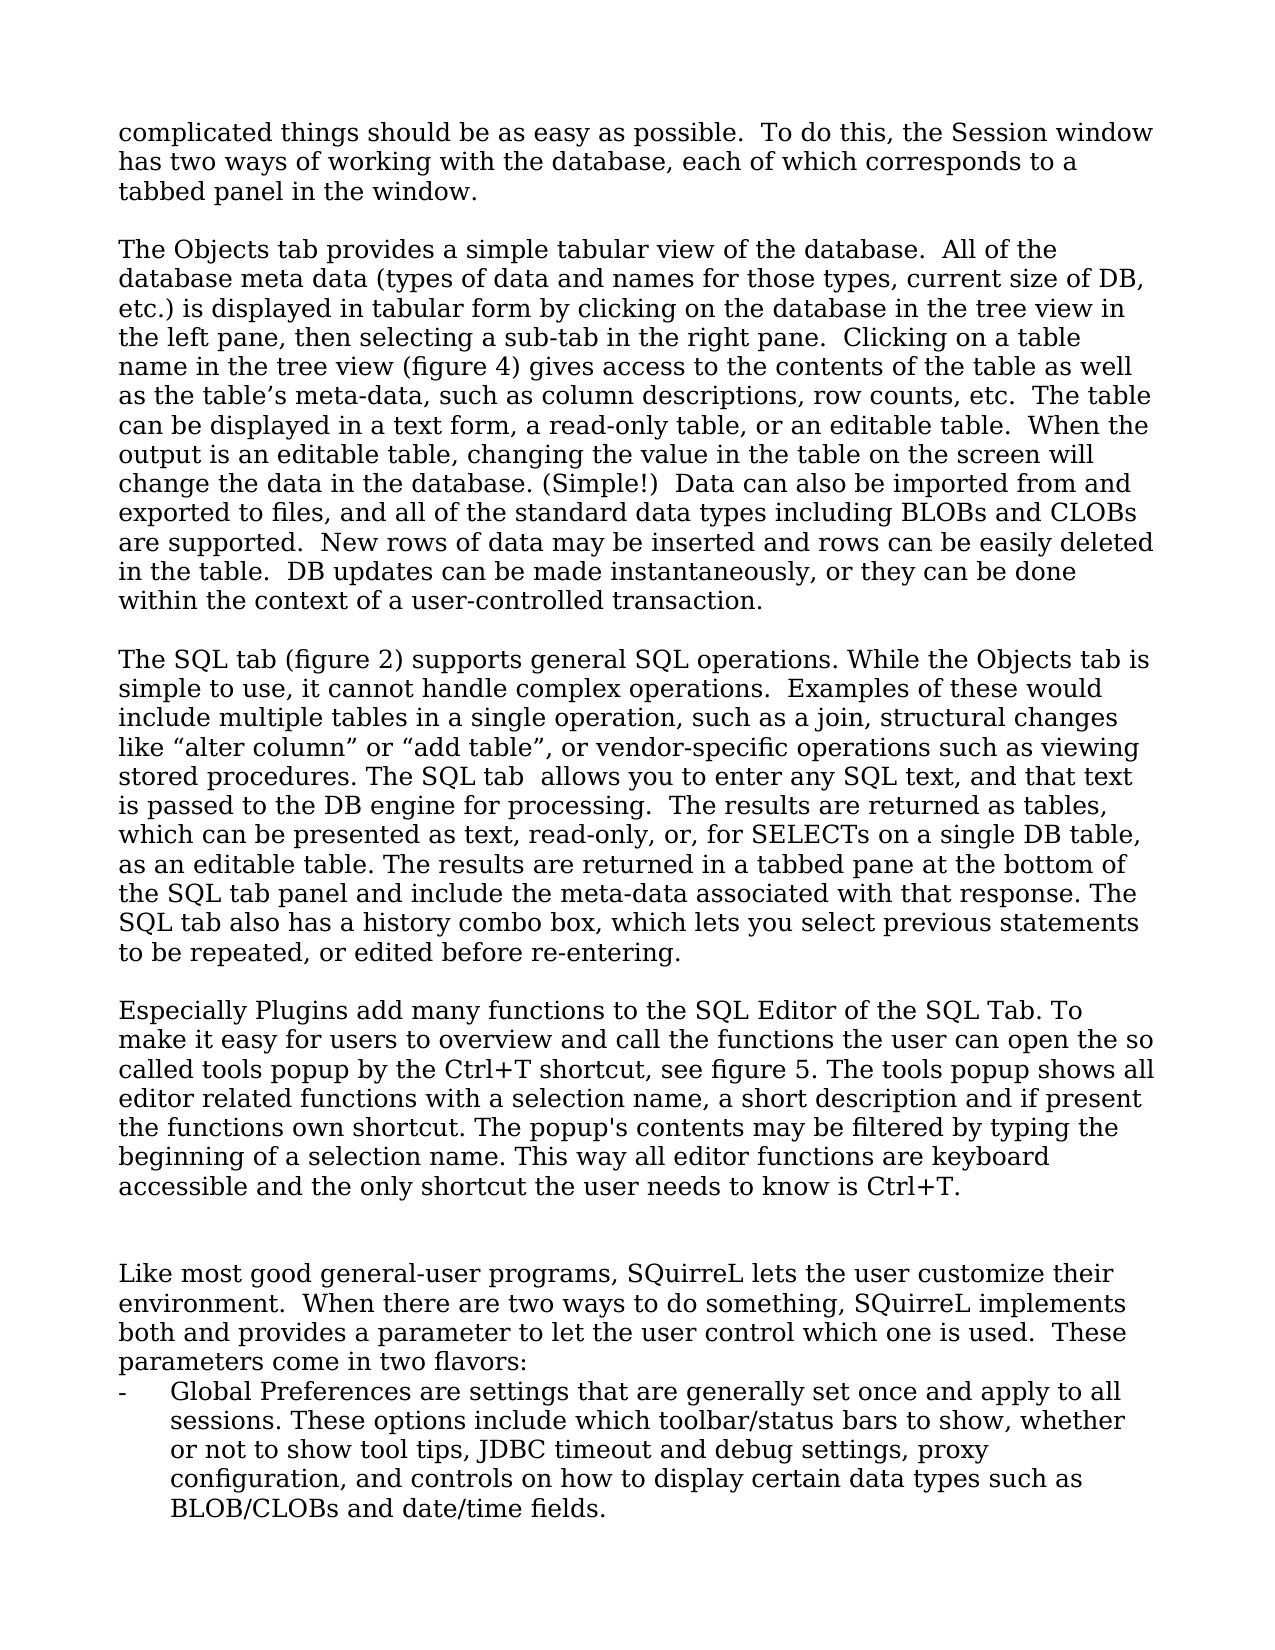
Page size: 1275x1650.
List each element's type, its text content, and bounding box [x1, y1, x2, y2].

text Especially Plugins add many functions to the SQL Editor of the SQL Tab. To make it easy for users to overview and call the functions the user can open the so called tools popup by the Ctrl+T shortcut, see figure 5. The tools popup shows all editor related functions with a selection name, a short description and if present the functions own shortcut. The popup's contents may be filtered by typing the beginning of a selection name. This way all editor functions are keyboard accessible and the only shortcut the user needs to know is Ctrl+T. [118, 996, 1157, 1201]
text The SQL tab (figure 2) supports general SQL operations. While the Objects tab is simple to use, it cannot handle complex operations. Examples of these would include multiple tables in a single operation, such as a join, structural changes like “alter column” or “add table”, or vendor-specific operations such as viewing stored procedures. The SQL tab allows you to enter any SQL text, and that text is passed to the DB engine for processing. The results are returned as tables, which can be presented as text, read-only, or, for SELECTs on a single DB table, as an editable table. The results are returned in a tabbed pane at the bottom of the SQL tab panel and include the meta-data associated with that response. The SQL tab also has a history combo box, which lets you select previous statements to be repeated, or edited before re-entering. [118, 645, 1157, 967]
text The Objects tab provides a simple tabular view of the database. All of the database meta data (types of data and names for those types, current size of DB, etc.) is displayed in tabular form by clicking on the database in the tree view in the left pane, then selecting a sub-tab in the right pane. Clicking on a table name in the tree view (figure 4) gives access to the contents of the table as well as the table’s meta-data, such as column descriptions, row counts, etc. The table can be displayed in a text form, a read-only table, or an editable table. When the output is an editable table, changing the value in the table on the screen will change the data in the database. (Simple!) Data can also be imported from and exported to files, and all of the standard data types including BLOBs and CLOBs are supported. New rows of data may be inserted and rows can be easily deleted in the table. DB updates can be made instantaneously, or they can be done within the context of a user-controlled transaction. [118, 235, 1157, 616]
text complicated things should be as easy as possible. To do this, the Session window has two ways of working with the database, each of which corresponds to a tabbed panel in the window. [118, 118, 1157, 206]
list Global Preferences are settings that are generally set once and apply to all sessions. These options include which toolbar/status bars to show, whether or not to show tool tips, JDBC timeout and debug settings, proxy configuration, and controls on how to display certain data types such as BLOB/CLOBs and date/time fields. [118, 1377, 1157, 1523]
text Like most good general-user programs, SQuirreL lets the user customize their environment. When there are two ways to do something, SQuirreL implements both and provides a parameter to let the user control which one is used. These parameters come in two flavors: [118, 1260, 1157, 1377]
